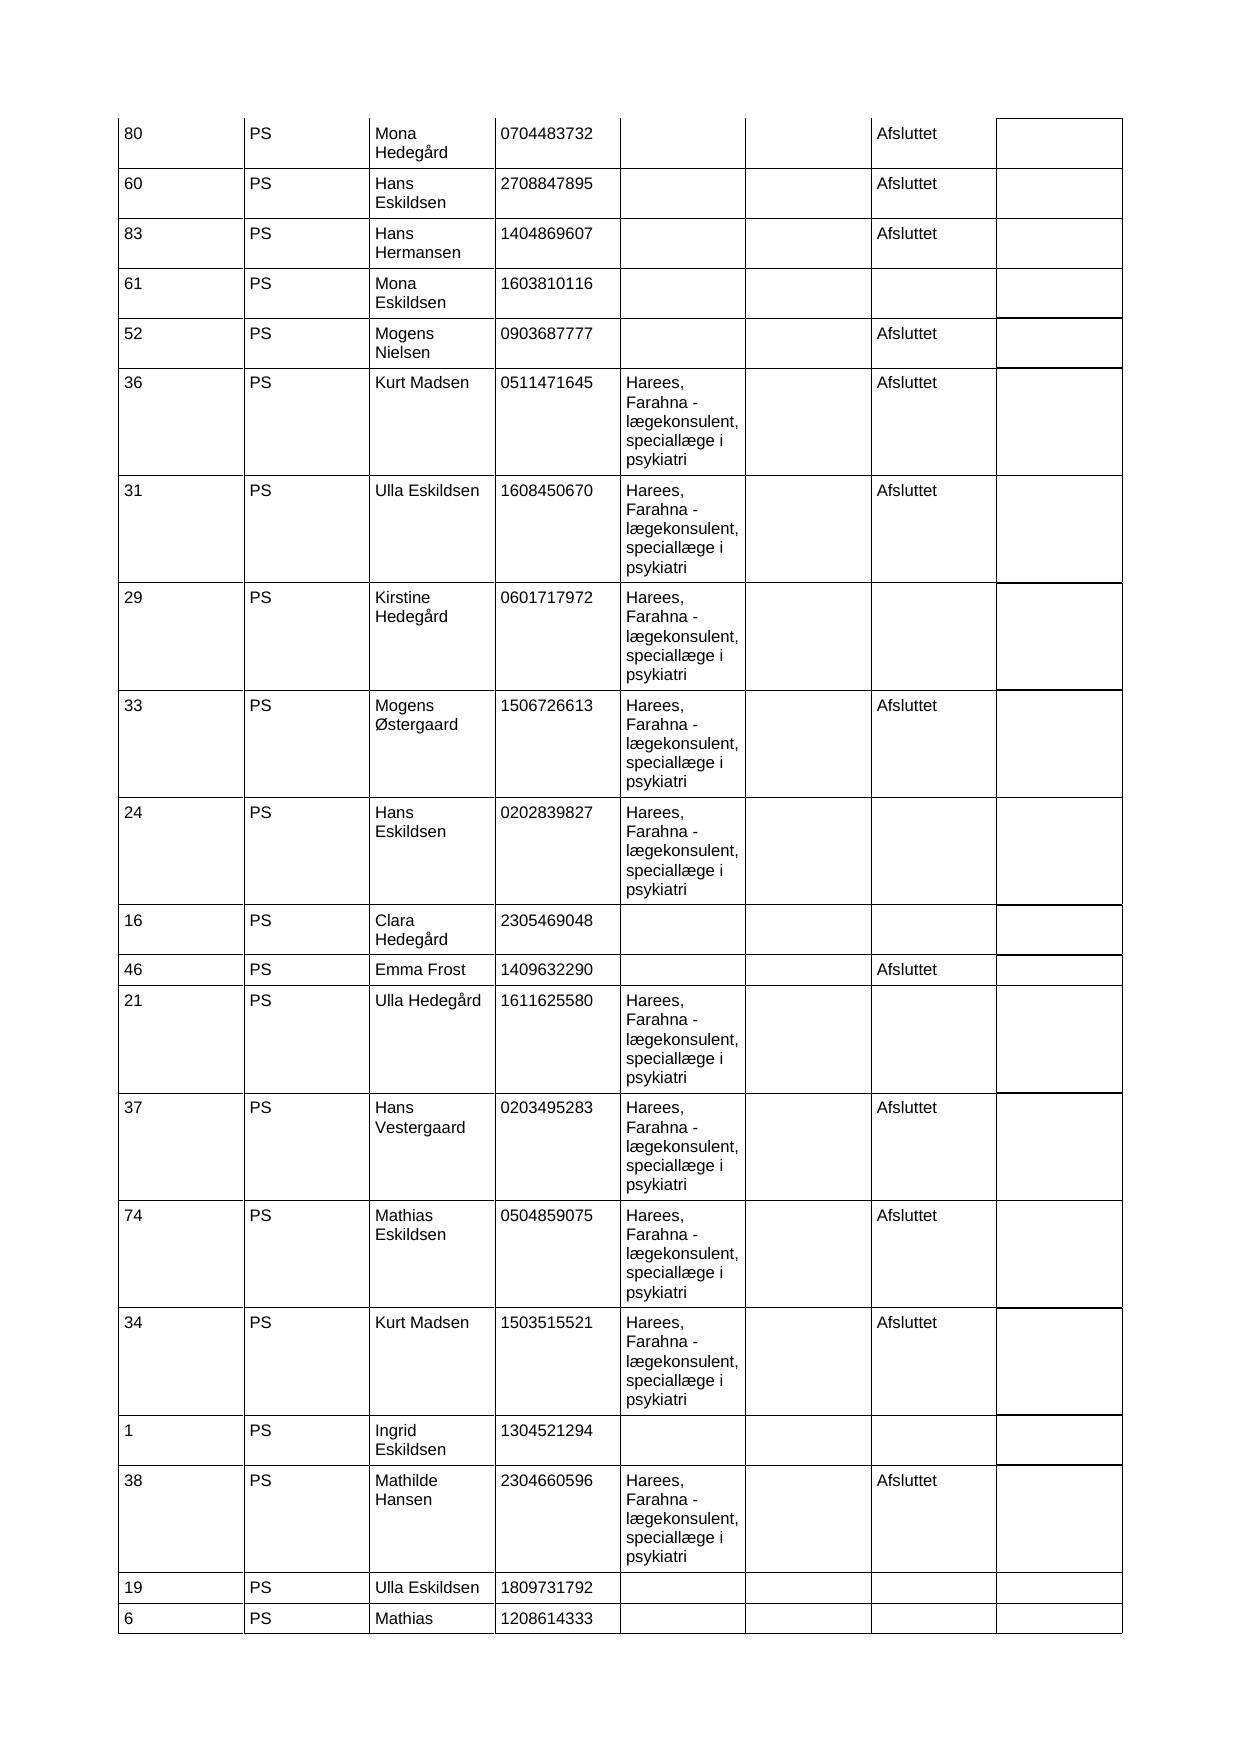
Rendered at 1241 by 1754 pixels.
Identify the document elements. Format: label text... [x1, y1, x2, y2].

table_cell [746, 118, 871, 168]
table_cell Harees, Farahna - lægekonsulent, speciallæge i psykiatri [621, 1201, 745, 1307]
table_cell [746, 1466, 871, 1572]
table_cell [621, 1416, 745, 1465]
table_cell [746, 476, 871, 582]
table_cell Hans Eskildsen [370, 169, 494, 218]
table_cell Mathias Eskildsen [370, 1201, 494, 1307]
table_cell [997, 584, 1122, 689]
table_cell [746, 219, 871, 268]
table_cell Mona Hedegård [370, 118, 494, 168]
table_cell Afsluttet [872, 955, 996, 985]
table_cell [621, 118, 745, 168]
table_cell Harees, Farahna - lægekonsulent, speciallæge i psykiatri [621, 1466, 745, 1572]
table_cell [997, 1466, 1122, 1572]
table_cell PS [245, 905, 369, 954]
table_cell Harees, Farahna - lægekonsulent, speciallæge i psykiatri [621, 691, 745, 797]
table_cell PS [245, 583, 369, 690]
table_cell [997, 1309, 1122, 1414]
table_cell 0511471645 [496, 369, 620, 475]
table_cell Afsluttet [872, 1201, 996, 1307]
table_cell 0903687777 [496, 319, 620, 368]
table_cell [997, 1604, 1122, 1633]
table_cell Ingrid Eskildsen [370, 1416, 494, 1465]
table_cell 33 [119, 691, 243, 797]
table_cell PS [245, 269, 369, 318]
table_cell 19 [119, 1573, 243, 1603]
table_cell [997, 956, 1122, 985]
table_cell 1404869607 [496, 219, 620, 268]
table_cell [621, 269, 745, 318]
table_cell 0504859075 [496, 1201, 620, 1307]
table_cell 21 [119, 986, 243, 1093]
table_cell PS [245, 1466, 369, 1572]
table_cell PS [245, 1094, 369, 1200]
table_cell PS [245, 319, 369, 368]
table_cell Hans Eskildsen [370, 798, 494, 904]
table_cell 74 [119, 1201, 243, 1307]
table_cell PS [245, 955, 369, 985]
table_cell 6 [119, 1604, 243, 1633]
table_cell [997, 1094, 1122, 1200]
table_cell Afsluttet [872, 118, 996, 168]
table_cell Mathias [370, 1604, 494, 1633]
table_cell PS [245, 1604, 369, 1633]
table_cell PS [245, 1416, 369, 1465]
table_cell [746, 986, 871, 1093]
table_cell [997, 1201, 1122, 1307]
table_cell 0704483732 [496, 118, 620, 168]
table_cell [997, 1416, 1122, 1464]
table_cell [997, 986, 1122, 1092]
table_cell Clara Hedegård [370, 905, 494, 954]
table_cell 1603810116 [496, 269, 620, 318]
table_cell [997, 906, 1122, 954]
table_cell 60 [119, 169, 243, 218]
table_cell 1 [119, 1416, 243, 1465]
table_cell Harees, Farahna - lægekonsulent, speciallæge i psykiatri [621, 1094, 745, 1200]
table_cell [621, 905, 745, 954]
table_cell [621, 955, 745, 985]
table_cell PS [245, 691, 369, 797]
table_cell [997, 1573, 1122, 1603]
table_cell Ulla Eskildsen [370, 476, 494, 582]
table_cell Hans Vestergaard [370, 1094, 494, 1200]
table_cell 1409632290 [496, 955, 620, 985]
table_cell Hans Hermansen [370, 219, 494, 268]
table_cell 0203495283 [496, 1094, 620, 1200]
table_cell PS [245, 476, 369, 582]
table_cell [872, 798, 996, 904]
table_cell PS [245, 118, 369, 168]
table_cell [872, 986, 996, 1093]
table_cell Mona Eskildsen [370, 269, 494, 318]
table_cell 0601717972 [496, 583, 620, 690]
table_cell [872, 905, 996, 954]
table_cell 1611625580 [496, 986, 620, 1093]
table_cell Mathilde Hansen [370, 1466, 494, 1572]
table_cell Afsluttet [872, 169, 996, 218]
table_cell 1208614333 [496, 1604, 620, 1633]
table_cell [746, 1573, 871, 1603]
table_cell [746, 1201, 871, 1307]
table_cell Ulla Hedegård [370, 986, 494, 1093]
table_cell [997, 476, 1122, 582]
table_cell Afsluttet [872, 476, 996, 582]
table_cell [997, 119, 1122, 168]
table_cell [872, 1416, 996, 1465]
table_cell 29 [119, 583, 243, 690]
table_cell [746, 369, 871, 475]
table_cell 1608450670 [496, 476, 620, 582]
table_cell 34 [119, 1308, 243, 1415]
table_cell [621, 1604, 745, 1633]
table_cell Afsluttet [872, 1094, 996, 1200]
table_cell 1304521294 [496, 1416, 620, 1465]
table_cell Harees, Farahna - lægekonsulent, speciallæge i psykiatri [621, 583, 745, 690]
table_cell [621, 169, 745, 218]
table_cell Afsluttet [872, 1466, 996, 1572]
table_cell Afsluttet [872, 219, 996, 268]
table_cell [746, 319, 871, 368]
table_cell Afsluttet [872, 1308, 996, 1415]
table_cell [872, 1573, 996, 1603]
table_cell Harees, Farahna - lægekonsulent, speciallæge i psykiatri [621, 1308, 745, 1415]
table_cell [872, 1604, 996, 1633]
table_cell Kurt Madsen [370, 1308, 494, 1415]
table_cell [746, 905, 871, 954]
table_cell Mogens Nielsen [370, 319, 494, 368]
table_cell [746, 955, 871, 985]
table_cell [746, 583, 871, 690]
table_cell [621, 219, 745, 268]
table_cell Harees, Farahna - lægekonsulent, speciallæge i psykiatri [621, 986, 745, 1093]
table_cell 31 [119, 476, 243, 582]
table_cell Mogens Østergaard [370, 691, 494, 797]
table_cell 24 [119, 798, 243, 904]
table_cell PS [245, 1201, 369, 1307]
table_cell Harees, Farahna - lægekonsulent, speciallæge i psykiatri [621, 798, 745, 904]
table_cell 61 [119, 269, 243, 318]
table_cell [997, 169, 1122, 218]
table_cell PS [245, 1308, 369, 1415]
table_cell 16 [119, 905, 243, 954]
table_cell 1809731792 [496, 1573, 620, 1603]
table_cell 46 [119, 955, 243, 985]
table_cell [746, 1416, 871, 1465]
table_cell PS [245, 219, 369, 268]
table_cell [746, 1604, 871, 1633]
table_cell 52 [119, 319, 243, 368]
table_cell Afsluttet [872, 369, 996, 475]
table_cell [872, 583, 996, 690]
table_cell [746, 269, 871, 318]
table_cell [997, 219, 1122, 268]
table_cell PS [245, 986, 369, 1093]
table_cell PS [245, 798, 369, 904]
table_cell [746, 1094, 871, 1200]
table_cell Harees, Farahna - lægekonsulent, speciallæge i psykiatri [621, 476, 745, 582]
table_cell 80 [119, 118, 243, 168]
table_cell PS [245, 169, 369, 218]
table_cell 2305469048 [496, 905, 620, 954]
table_cell PS [245, 1573, 369, 1603]
table_cell 37 [119, 1094, 243, 1200]
table_cell [997, 798, 1122, 904]
table_cell Afsluttet [872, 691, 996, 797]
table_cell [872, 269, 996, 318]
table_cell Emma Frost [370, 955, 494, 985]
table_cell PS [245, 369, 369, 475]
table_cell Ulla Eskildsen [370, 1573, 494, 1603]
table_cell 36 [119, 369, 243, 475]
table_cell Kirstine Hedegård [370, 583, 494, 690]
table_cell [746, 169, 871, 218]
table_cell [621, 319, 745, 368]
table_cell 2304660596 [496, 1466, 620, 1572]
table_cell [746, 798, 871, 904]
table_cell Kurt Madsen [370, 369, 494, 475]
table_cell [997, 369, 1122, 475]
table_cell [997, 691, 1122, 797]
table_cell 83 [119, 219, 243, 268]
table_cell 38 [119, 1466, 243, 1572]
table_cell [621, 1573, 745, 1603]
table_cell Harees, Farahna - lægekonsulent, speciallæge i psykiatri [621, 369, 745, 475]
table_cell [746, 1308, 871, 1415]
table_cell 1503515521 [496, 1308, 620, 1415]
table_cell [997, 319, 1122, 367]
table_cell 1506726613 [496, 691, 620, 797]
table_cell 2708847895 [496, 169, 620, 218]
table_cell [997, 269, 1122, 317]
table_cell Afsluttet [872, 319, 996, 368]
table_cell 0202839827 [496, 798, 620, 904]
table_cell [746, 691, 871, 797]
